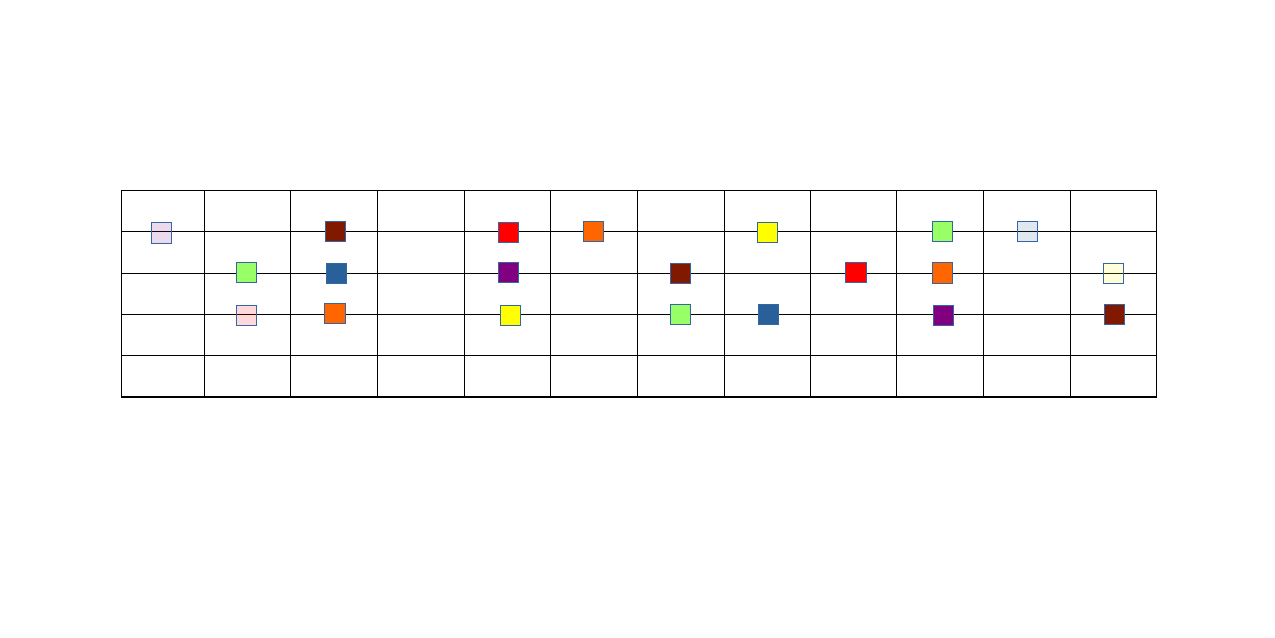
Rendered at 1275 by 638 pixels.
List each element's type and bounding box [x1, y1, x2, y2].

table_cell [725, 232, 810, 273]
table_cell [378, 356, 464, 396]
table_cell [638, 356, 724, 396]
table_header [205, 191, 290, 231]
table_header [551, 191, 637, 231]
table_cell [897, 356, 983, 396]
table_cell [122, 356, 204, 396]
table_cell [897, 315, 983, 355]
table_cell [205, 356, 290, 396]
table_cell [897, 232, 983, 273]
table_cell [1071, 274, 1156, 314]
table_cell [984, 274, 1070, 314]
table_cell [725, 315, 810, 355]
table_cell [465, 315, 550, 355]
table_cell [725, 356, 810, 396]
table_cell [638, 315, 724, 355]
table_cell [122, 274, 204, 314]
table_cell [984, 315, 1070, 355]
table_cell [638, 274, 724, 314]
table_cell [378, 232, 464, 273]
table_cell [205, 315, 290, 355]
table_cell [205, 274, 290, 314]
table_cell [551, 232, 637, 273]
table_header [1071, 191, 1156, 231]
table_header [465, 191, 550, 231]
table_cell [811, 356, 896, 396]
table_cell [205, 232, 290, 273]
table_cell [551, 356, 637, 396]
table_header [122, 191, 204, 231]
table_cell [811, 274, 896, 314]
table_cell [984, 232, 1070, 273]
table_cell [291, 315, 377, 355]
table_cell [551, 274, 637, 314]
table_cell [1071, 315, 1156, 355]
table_cell [465, 356, 550, 396]
table_cell [122, 232, 204, 273]
table_header [897, 191, 983, 231]
table_cell [1071, 232, 1156, 273]
table_header [984, 191, 1070, 231]
table_cell [897, 274, 983, 314]
table_cell [638, 232, 724, 273]
table_cell [465, 274, 550, 314]
table_cell [291, 356, 377, 396]
table_header [811, 191, 896, 231]
table_header [725, 191, 810, 231]
table_cell [465, 232, 550, 273]
table_cell [122, 315, 204, 355]
table_cell [378, 315, 464, 355]
table_cell [291, 274, 377, 314]
table_header [378, 191, 464, 231]
table_cell [291, 232, 377, 273]
table_header [638, 191, 724, 231]
table_cell [811, 232, 896, 273]
table_cell [811, 315, 896, 355]
table_cell [378, 274, 464, 314]
table_cell [1071, 356, 1156, 396]
table_cell [725, 274, 810, 314]
table_cell [551, 315, 637, 355]
table_header [291, 191, 377, 231]
table_cell [984, 356, 1070, 396]
